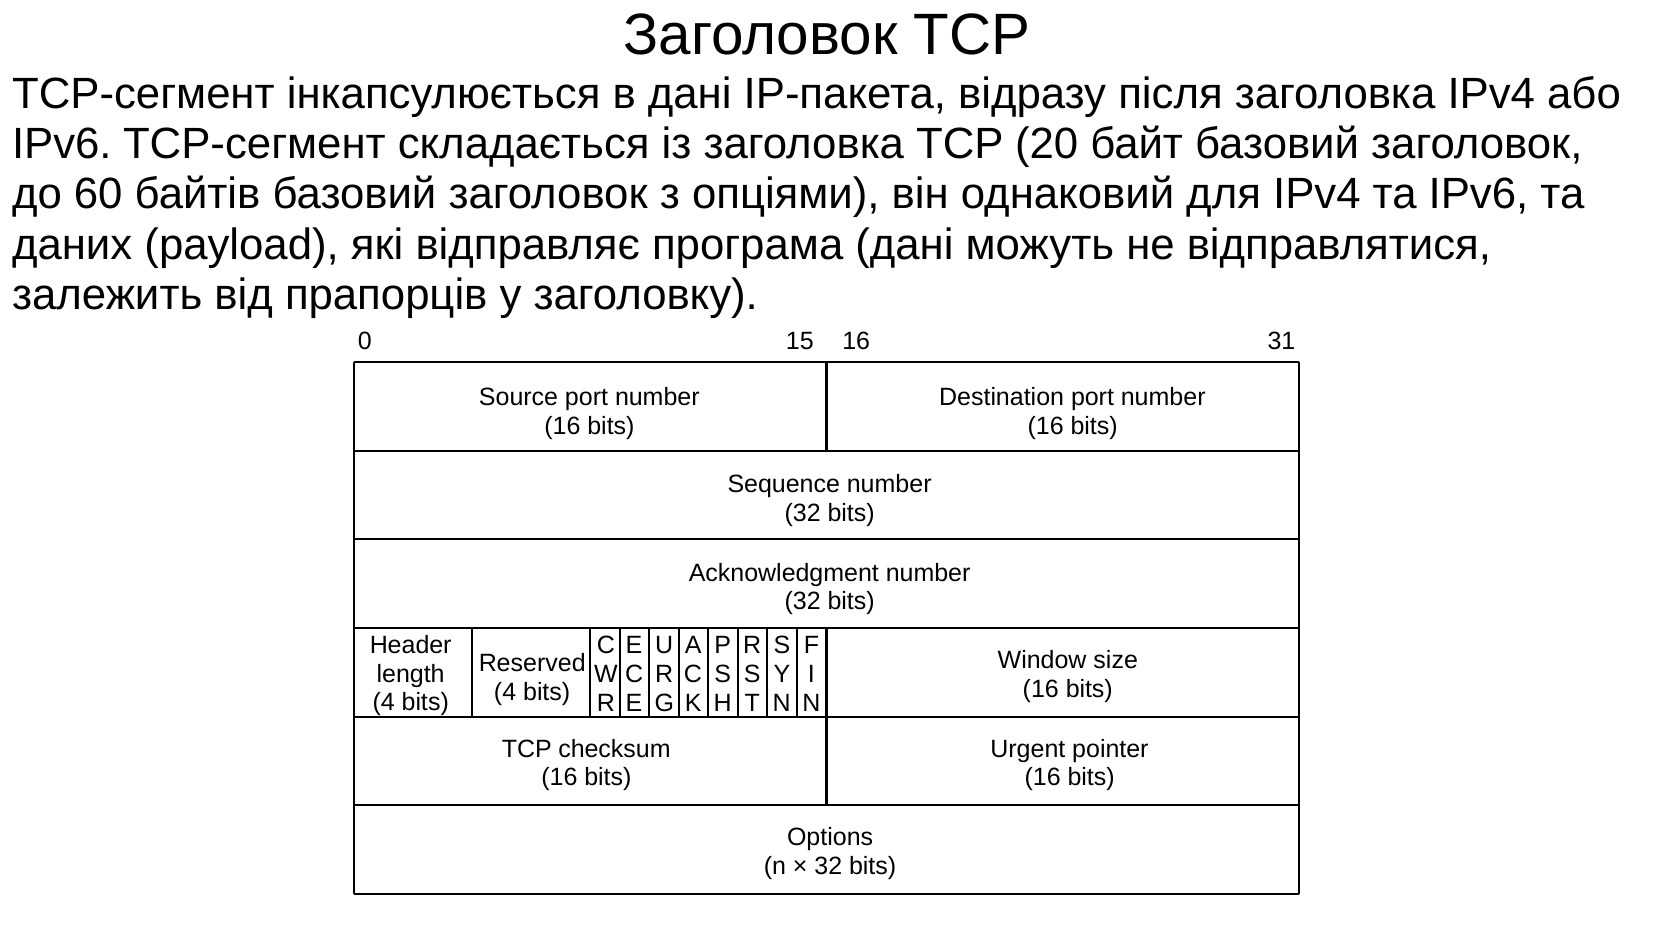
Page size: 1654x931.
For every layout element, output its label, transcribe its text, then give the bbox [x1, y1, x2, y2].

text TCP-сегмент інкапсулюється в дані IP-пакета, відразу після заголовка IPv4 або IPv6. TCP-сегмент складається із заголовка TCP (20 байт базовий заголовок, до 60 байтів базовий заголовок з опціями), він однаковий для IPv4 та IPv6, та даних (payload), які відправляє програма (дані можуть не відправлятися, залежить від прапорців у заголовку). [12, 67, 1642, 319]
text Заголовок TCP [12, 0, 1642, 67]
table_header [12, 319, 1642, 927]
